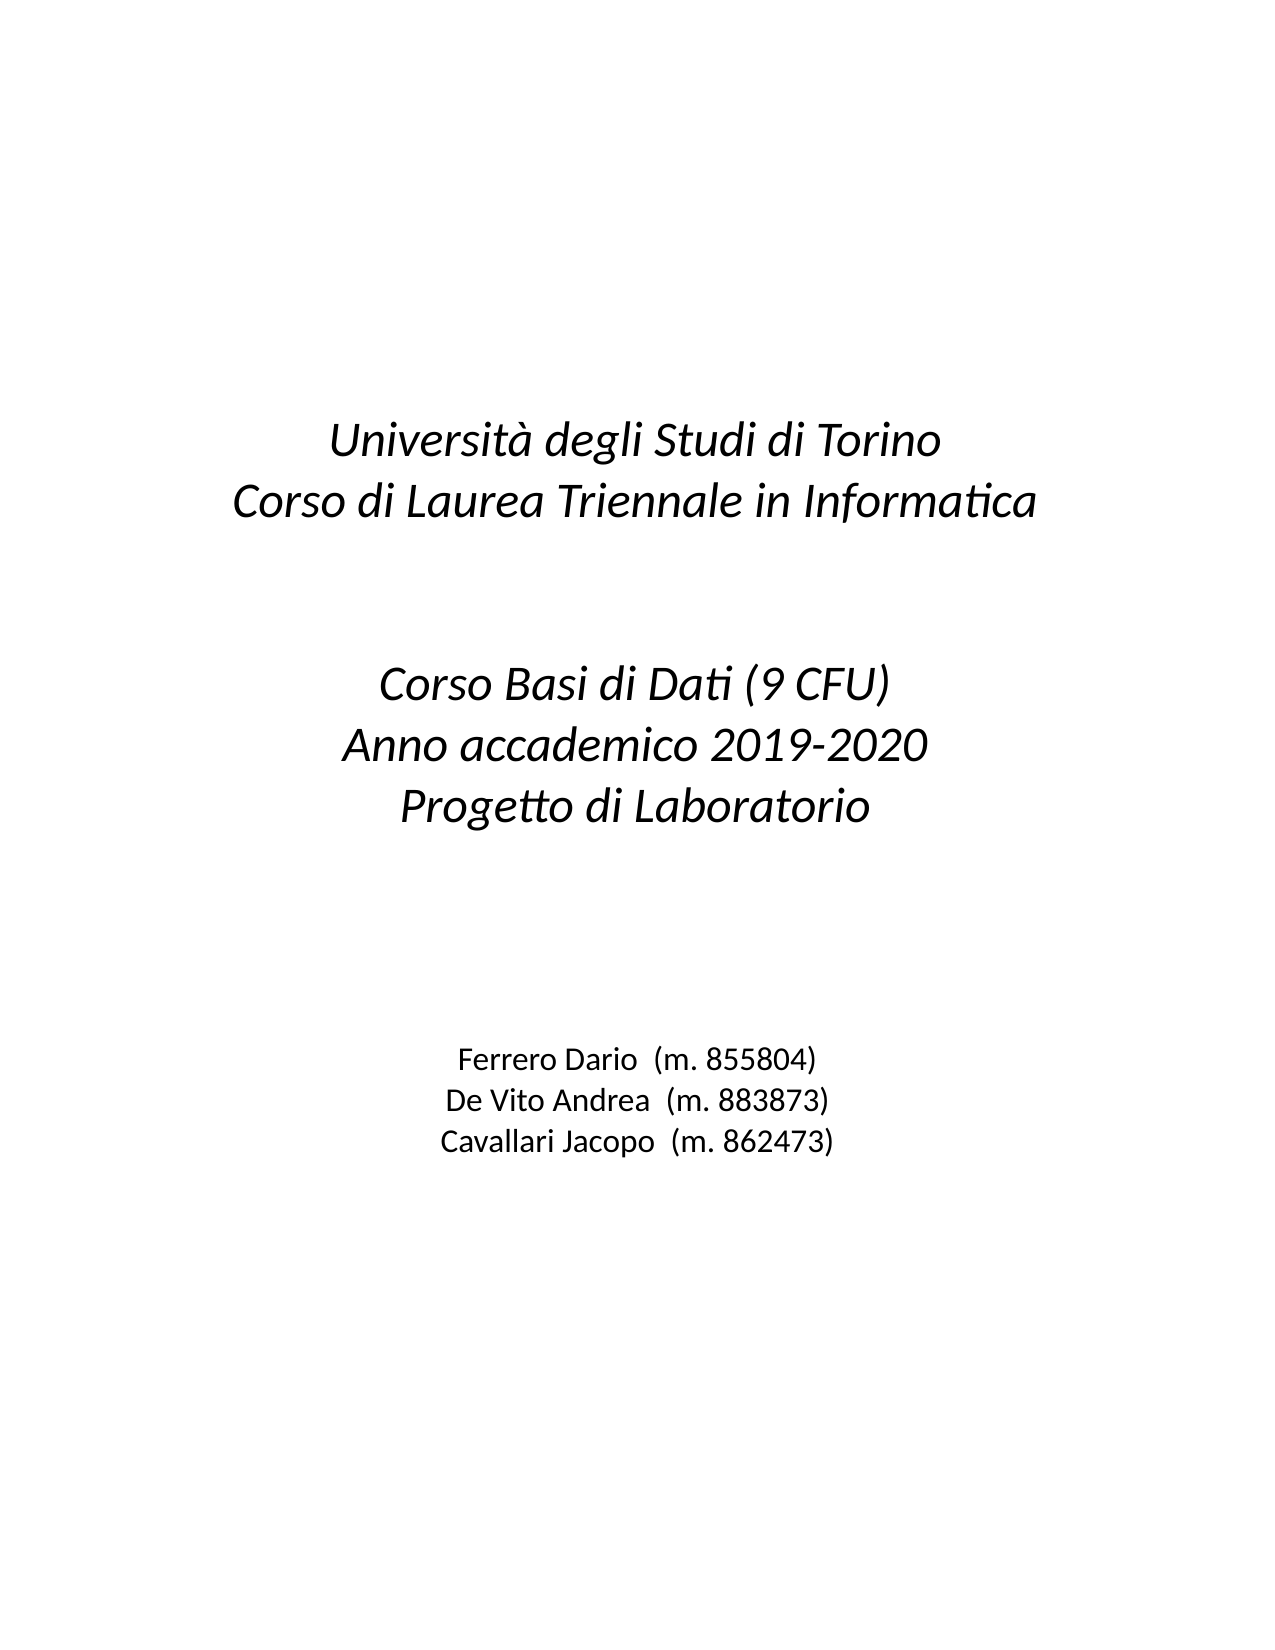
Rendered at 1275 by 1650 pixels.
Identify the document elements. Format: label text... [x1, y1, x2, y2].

text Progetto di Laboratorio [118, 774, 1157, 835]
text Ferrero Dario (m. 855804) [118, 1038, 1157, 1079]
text Università degli Studi di Torino [118, 408, 1157, 469]
text Corso di Laurea Triennale in Informatica [118, 469, 1157, 530]
text Cavallari Jacopo (m. 862473) [118, 1120, 1157, 1161]
text Corso Basi di Dati (9 CFU) [118, 652, 1157, 713]
text De Vito Andrea (m. 883873) [118, 1079, 1157, 1120]
text Anno accademico 2019-2020 [118, 713, 1157, 774]
